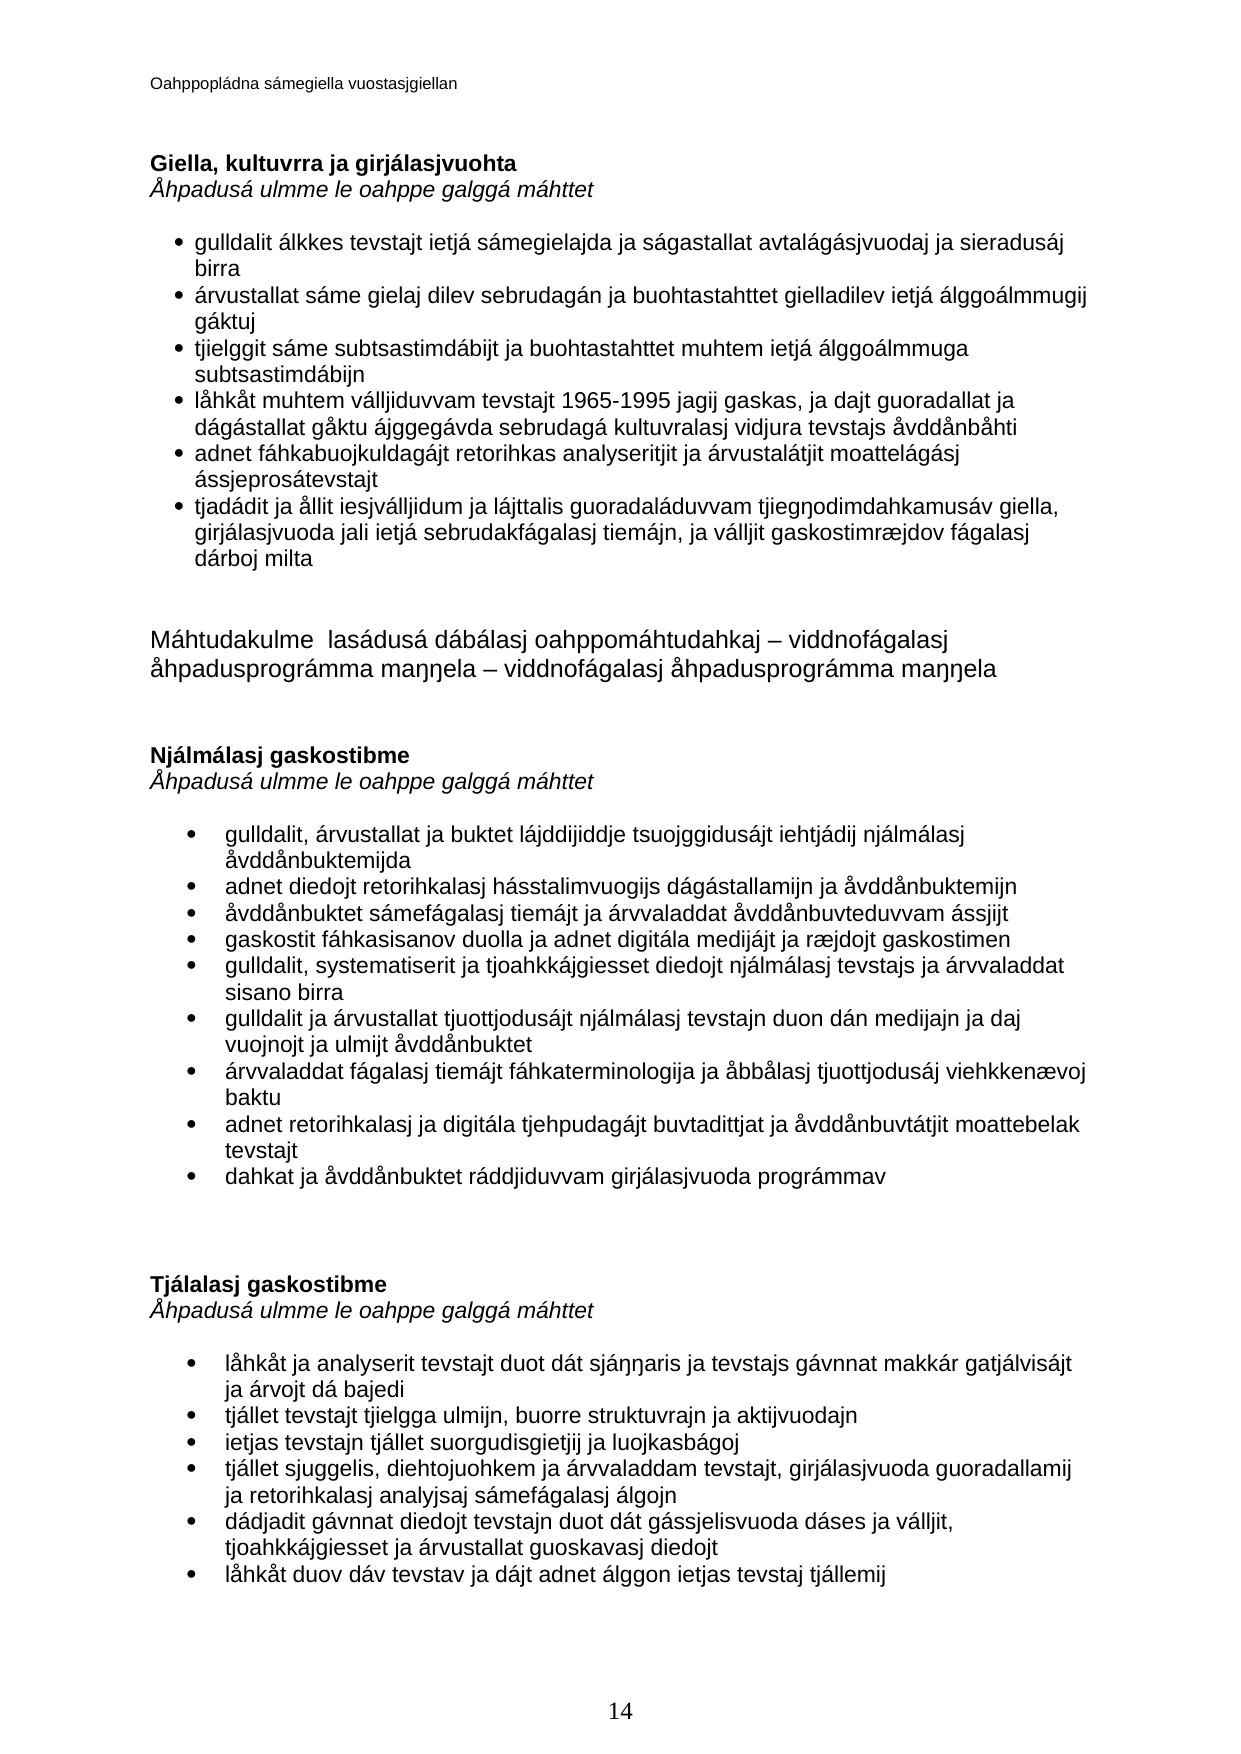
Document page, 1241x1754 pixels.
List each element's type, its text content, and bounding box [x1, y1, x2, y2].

list adnet retorihkalasj ja digitála tjehpudagájt buvtadittjat ja åvddånbuvtátjit moattebelak tevstajt [187, 1111, 1090, 1163]
list dádjadit gávnnat diedojt tevstajn duot dát gássjelisvuoda dáses ja válljit, tjoahkkájgiesset ja árvustallat guoskavasj diedojt [187, 1508, 1090, 1561]
list låhkåt muhtem válljiduvvam tevstajt 1965-1995 jagij gaskas, ja dajt guoradallat ja dágástallat gåktu ájggegávda sebrudagá kultuvralasj vidjura tevstajs åvddånbåhti [175, 387, 1090, 440]
list gulldalit álkkes tevstajt ietjá sámegielajda ja ságastallat avtalágásjvuodaj ja sieradusáj birra [175, 229, 1090, 282]
list gulldalit, árvustallat ja buktet lájddijiddje tsuojggidusájt iehtjádij njálmálasj åvddånbuktemijda [187, 821, 1090, 873]
list dahkat ja åvddånbuktet ráddjiduvvam girjálasjvuoda prográmmav [187, 1163, 1090, 1189]
text Åhpadusá ulmme le oahppe galggá máhttet [150, 768, 1090, 794]
list ietjas tevstajn tjállet suorgudisgietjij ja luojkasbágoj [187, 1429, 1090, 1455]
list låhkåt ja analyserit tevstajt duot dát sjáŋŋaris ja tevstajs gávnnat makkár gatjálvisájt ja árvojt dá bajedi [187, 1350, 1090, 1402]
list åvddånbuktet sámefágalasj tiemájt ja árvvaladdat åvddånbuvteduvvam ássjijt [187, 900, 1090, 926]
list gulldalit, systematiserit ja tjoahkkájgiesset diedojt njálmálasj tevstajs ja árvvaladdat sisano birra [187, 952, 1090, 1005]
list árvvaladdat fágalasj tiemájt fáhkaterminologija ja åbbålasj tjuottjodusáj viehkkenævoj baktu [187, 1058, 1090, 1111]
subtitle Åhpadusá ulmme le oahppe galggá máhttet [150, 176, 1090, 203]
list gulldalit ja árvustallat tjuottjodusájt njálmálasj tevstajn duon dán medijajn ja daj vuojnojt ja ulmijt åvddånbuktet [187, 1005, 1090, 1058]
subtitle Njálmálasj gaskostibme [150, 742, 1090, 768]
list tjállet tevstajt tjielgga ulmijn, buorre struktuvrajn ja aktijvuodajn [187, 1402, 1090, 1429]
list adnet diedojt retorihkalasj hásstalimvuogijs dágástallamijn ja åvddånbuktemijn [187, 873, 1090, 900]
subtitle Máhtudakulme lasádusá dábálasj oahppomáhtudahkaj – viddnofágalasj åhpadusprográmma maŋŋela – viddnofágalasj åhpadusprográmma maŋŋela [150, 625, 1090, 683]
subtitle Tjálalasj gaskostibme [150, 1271, 1090, 1297]
subtitle Giella, kultuvrra ja girjálasjvuohta [150, 150, 1090, 176]
list tjielggit sáme subtsastimdábijt ja buohtastahttet muhtem ietjá álggoálmmuga subtsastimdábijn [175, 334, 1090, 387]
list adnet fáhkabuojkuldagájt retorihkas analyseritjit ja árvustalátjit moattelágásj ássjeprosátevstajt [175, 440, 1090, 493]
list árvustallat sáme gielaj dilev sebrudagán ja buohtastahttet gielladilev ietjá álggoálmmugij gáktuj [175, 282, 1090, 334]
list tjállet sjuggelis, diehtojuohkem ja árvvaladdam tevstajt, girjálasjvuoda guoradallamij ja retorihkalasj analyjsaj sámefágalasj álgojn [187, 1455, 1090, 1508]
list gaskostit fáhkasisanov duolla ja adnet digitála medijájt ja ræjdojt gaskostimen [187, 926, 1090, 952]
list låhkåt duov dáv tevstav ja dájt adnet álggon ietjas tevstaj tjállemij [187, 1561, 1090, 1587]
subtitle Åhpadusá ulmme le oahppe galggá máhttet [150, 1297, 1090, 1323]
list tjadádit ja ållit iesjválljidum ja lájttalis guoradaláduvvam tjiegŋodimdahkamusáv giella, girjálasjvuoda jali ietjá sebrudakfágalasj tiemájn, ja válljit gaskostimræjdov fágalasj dárboj milta [175, 493, 1090, 572]
